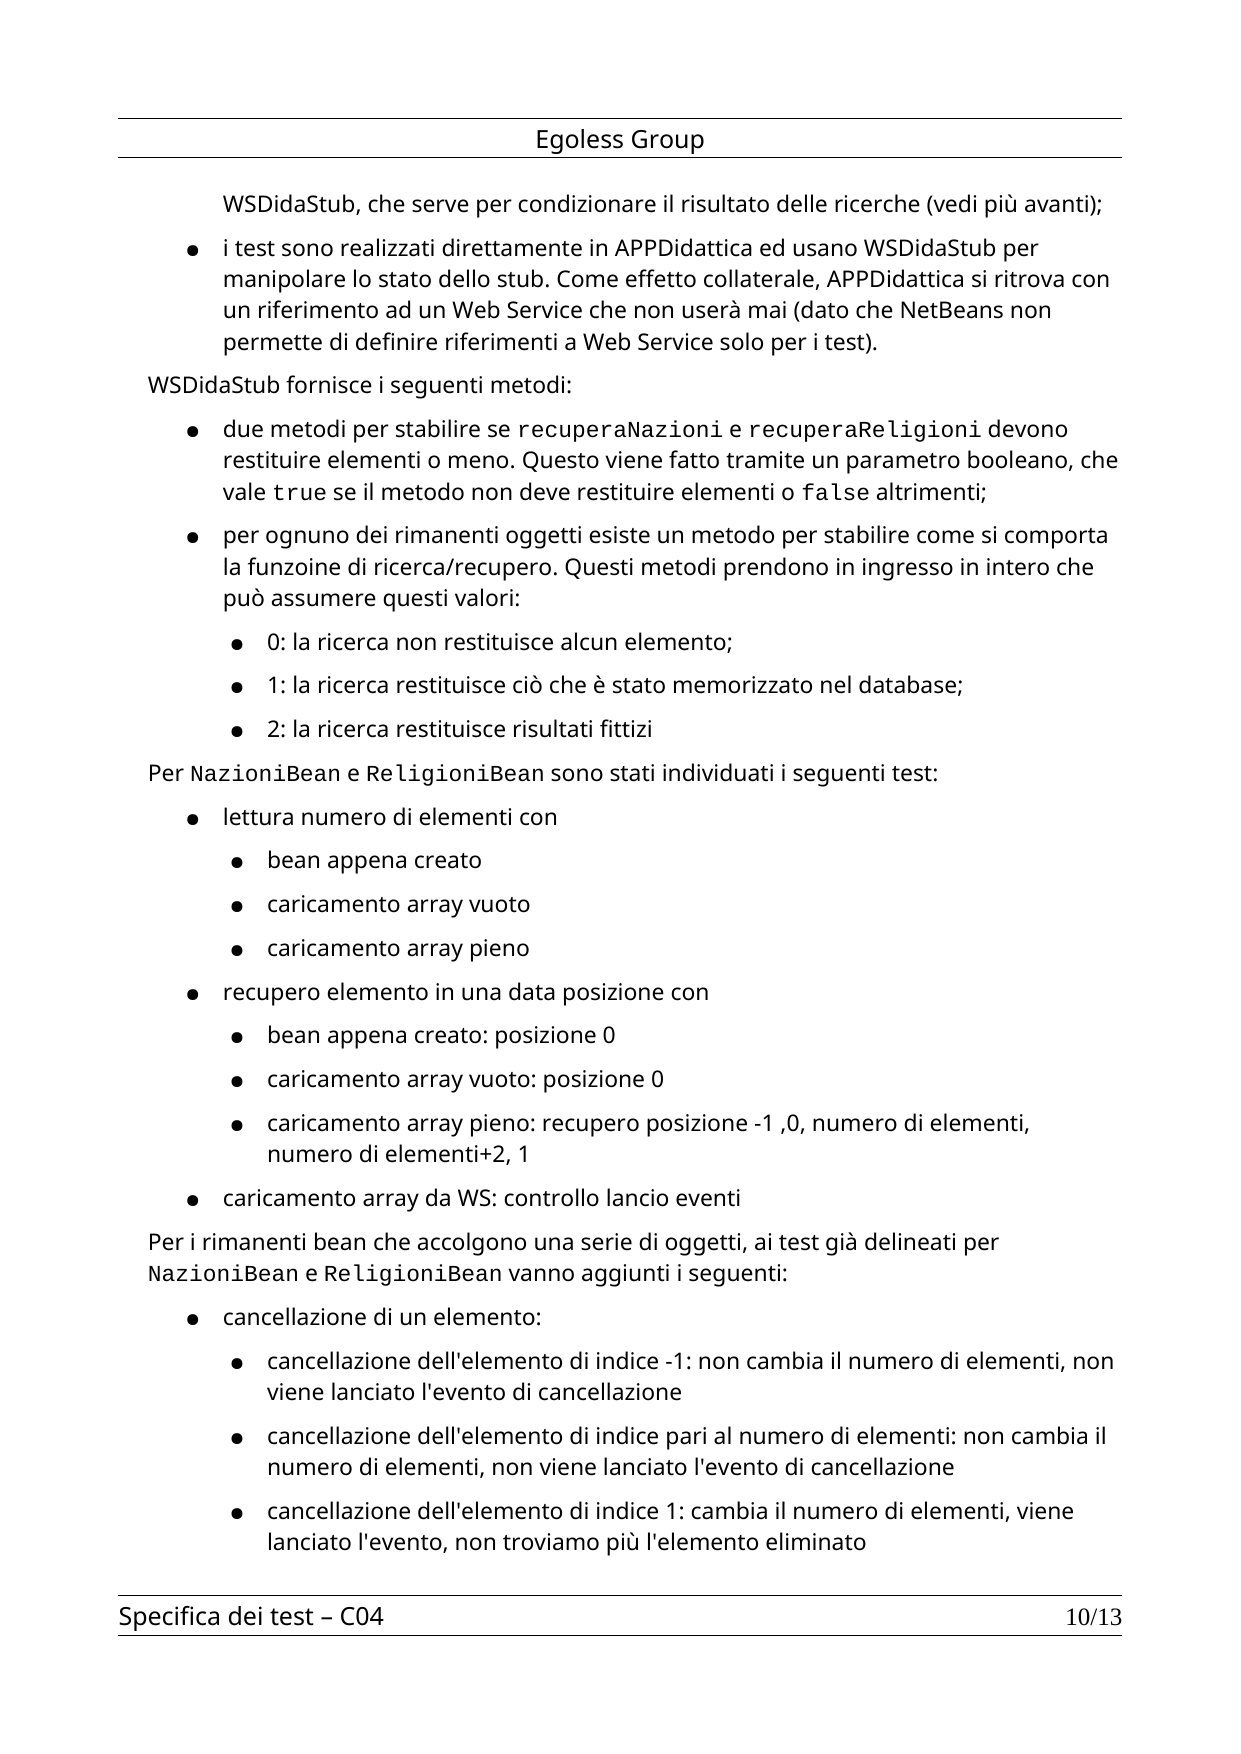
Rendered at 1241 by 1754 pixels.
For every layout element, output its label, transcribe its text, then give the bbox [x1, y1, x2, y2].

list bean appena creato [229, 844, 1122, 876]
list i test sono realizzati direttamente in APPDidattica ed usano WSDidaStub per manipolare lo stato dello stub. Come effetto collaterale, APPDidattica si ritrova con un riferimento ad un Web Service che non userà mai (dato che NetBeans non permette di definire riferimenti a Web Service solo per i test). [185, 232, 1122, 357]
list cancellazione di un elemento: [185, 1301, 1122, 1332]
list lettura numero di elementi con [185, 801, 1122, 832]
list WSDidaStub, che serve per condizionare il risultato delle ricerche (vedi più avanti); [185, 188, 1122, 219]
list caricamento array da WS: controllo lancio eventi [185, 1182, 1122, 1213]
text WSDidaStub fornisce i seguenti metodi: [148, 369, 1122, 400]
list recupero elemento in una data posizione con [185, 976, 1122, 1007]
text Per NazioniBean e ReligioniBean sono stati individuati i seguenti test: [148, 757, 1122, 788]
list caricamento array vuoto: posizione 0 [229, 1063, 1122, 1094]
list 0: la ricerca non restituisce alcun elemento; [229, 626, 1122, 657]
list 1: la ricerca restituisce ciò che è stato memorizzato nel database; [229, 669, 1122, 701]
list caricamento array vuoto [229, 888, 1122, 919]
list cancellazione dell'elemento di indice pari al numero di elementi: non cambia il numero di elementi, non viene lanciato l'evento di cancellazione [229, 1419, 1122, 1482]
list caricamento array pieno: recupero posizione -1 ,0, numero di elementi, numero di elementi+2, 1 [229, 1107, 1122, 1169]
list per ognuno dei rimanenti oggetti esiste un metodo per stabilire come si comporta la funzoine di ricerca/recupero. Questi metodi prendono in ingresso in intero che può assumere questi valori: [185, 519, 1122, 613]
list cancellazione dell'elemento di indice 1: cambia il numero di elementi, viene lanciato l'evento, non troviamo più l'elemento eliminato [229, 1494, 1122, 1557]
text Per i rimanenti bean che accolgono una serie di oggetti, ai test già delineati per NazioniBean e ReligioniBean vanno aggiunti i seguenti: [148, 1226, 1122, 1288]
list cancellazione dell'elemento di indice -1: non cambia il numero di elementi, non viene lanciato l'evento di cancellazione [229, 1344, 1122, 1407]
list bean appena creato: posizione 0 [229, 1019, 1122, 1051]
list 2: la ricerca restituisce risultati fittizi [229, 713, 1122, 744]
list caricamento array pieno [229, 932, 1122, 963]
list due metodi per stabilire se recuperaNazioni e recuperaReligioni devono restituire elementi o meno. Questo viene fatto tramite un parametro booleano, che vale true se il metodo non deve restituire elementi o false altrimenti; [185, 413, 1122, 507]
